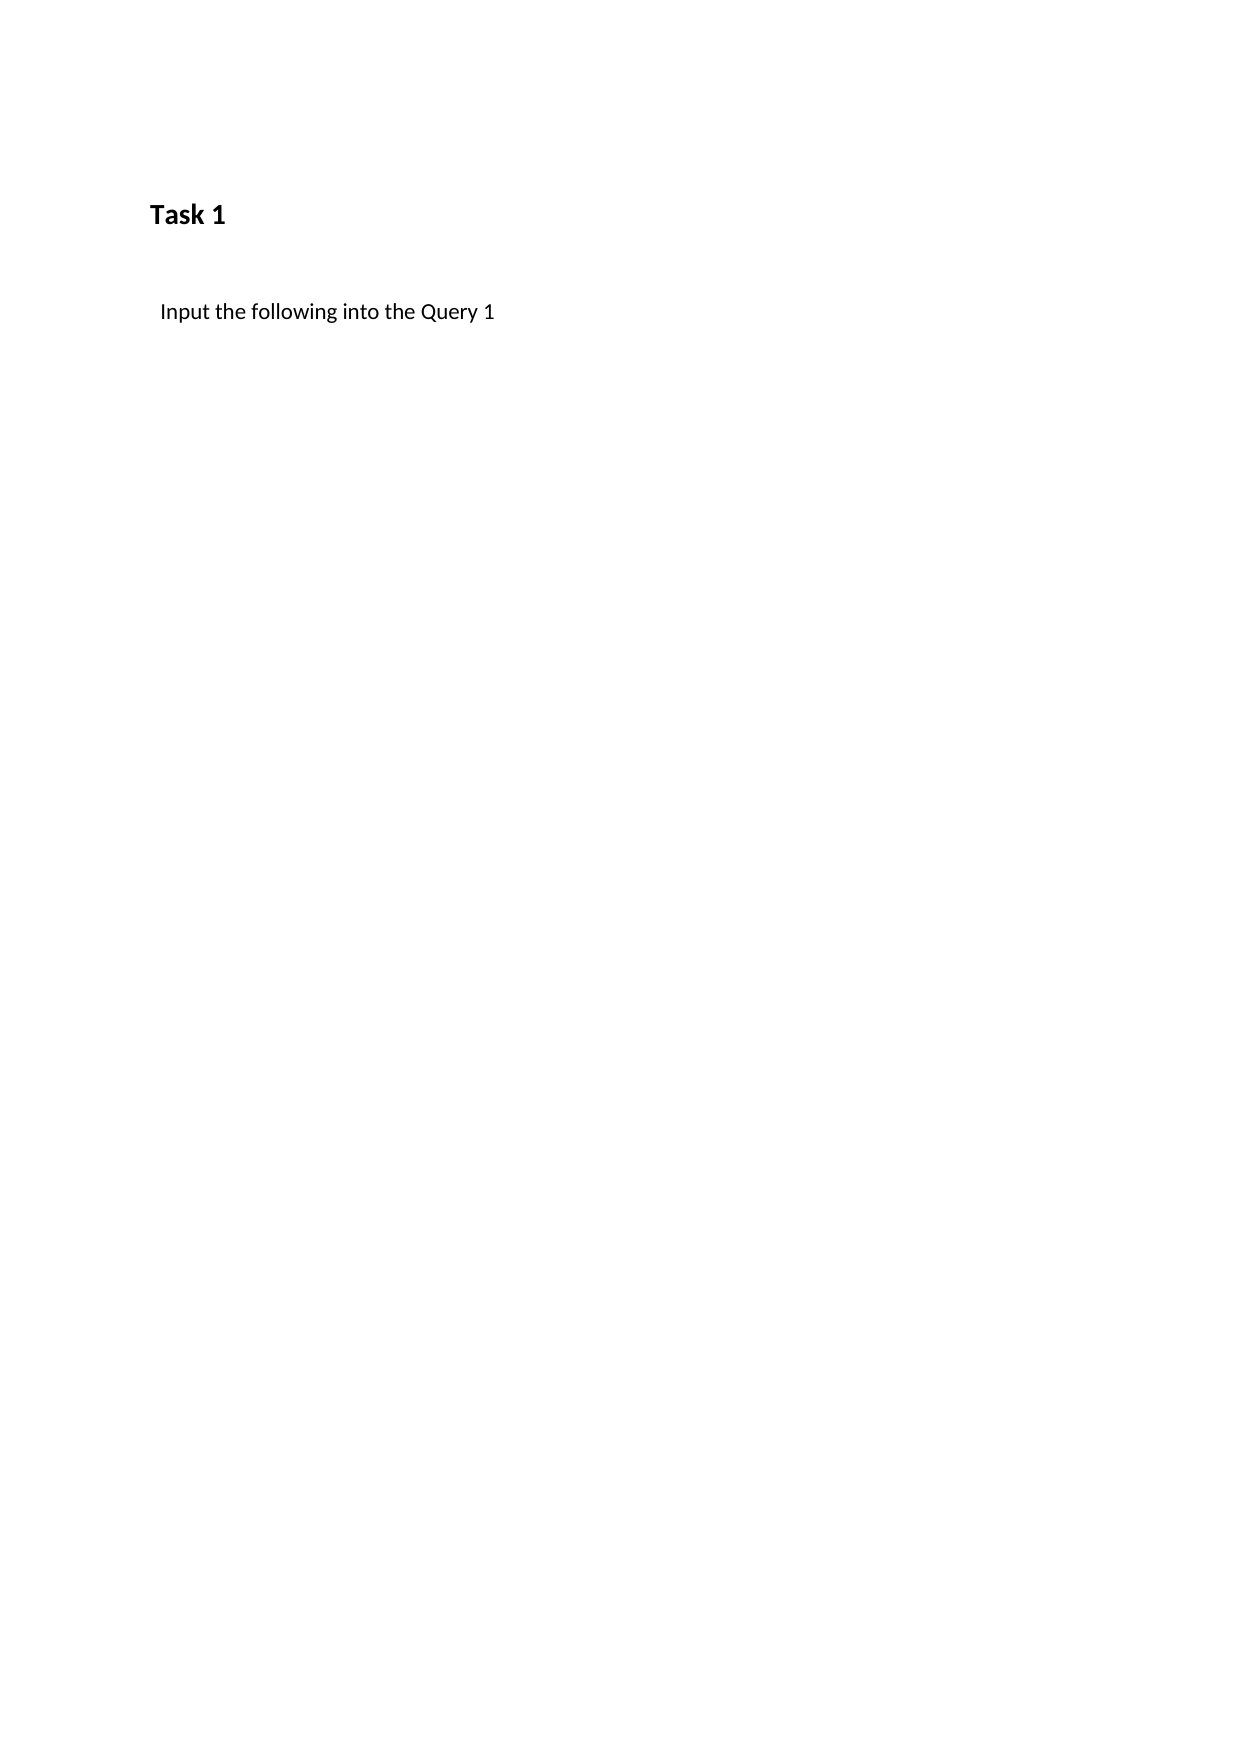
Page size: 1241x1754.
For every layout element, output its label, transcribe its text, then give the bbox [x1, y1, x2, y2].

text Task 1 [150, 196, 1090, 232]
text Input the following into the Query 1 [150, 297, 1090, 325]
